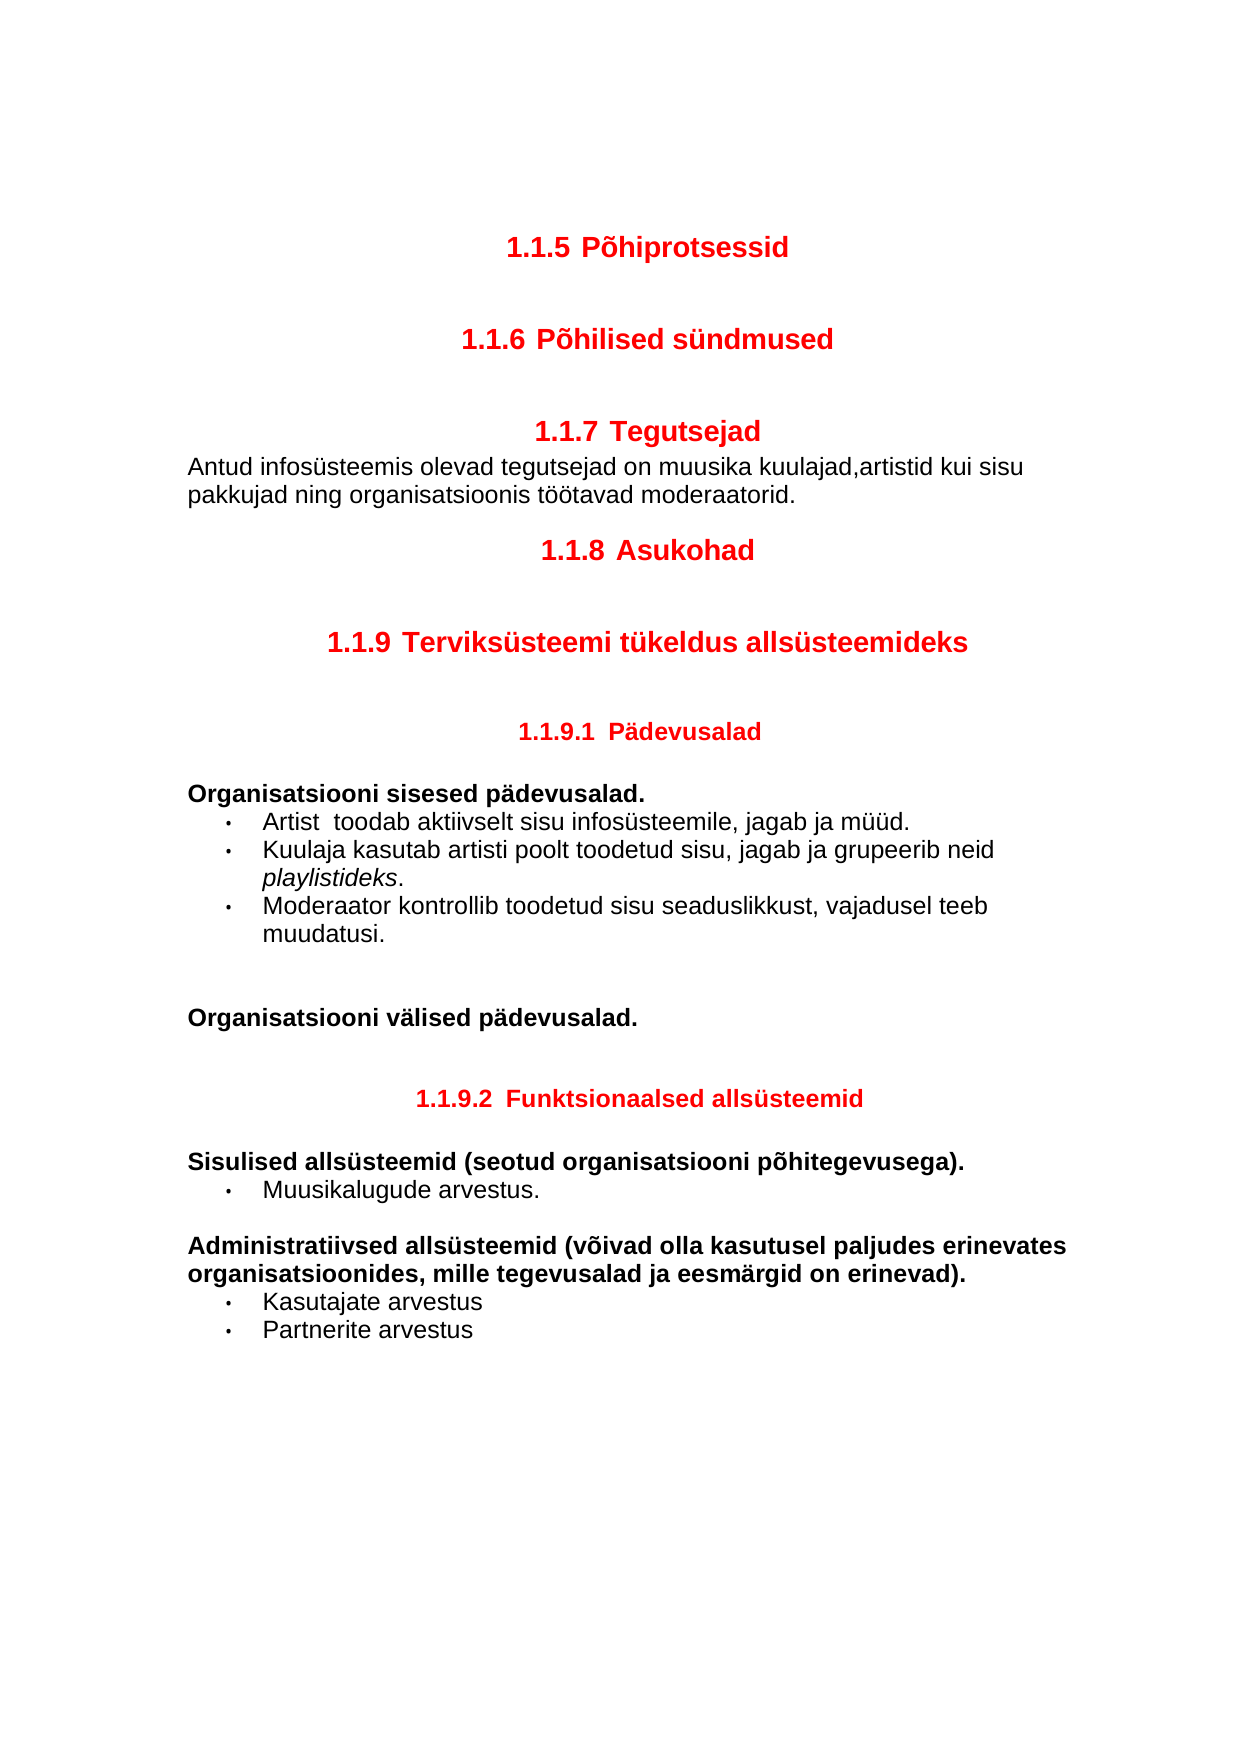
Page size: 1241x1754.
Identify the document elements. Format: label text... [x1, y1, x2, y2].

list Kasutajate arvestus [225, 1288, 1107, 1316]
text Antud infosüsteemis olevad tegutsejad on muusika kuulajad,artistid kui sisu pakkujad ning organisatsioonis töötavad moderaatorid. [187, 453, 1107, 509]
subtitle Terviksüsteemi tükeldus allsüsteemideks [187, 626, 1107, 659]
list Partnerite arvestus [225, 1316, 1107, 1344]
subtitle Funktsionaalsed allsüsteemid [172, 1085, 1107, 1113]
text Organisatsiooni sisesed pädevusalad. [187, 780, 1107, 808]
list Muusikalugude arvestus. [225, 1176, 1107, 1204]
subtitle Asukohad [187, 534, 1107, 567]
subtitle Põhilised sündmused [187, 323, 1107, 355]
subtitle Põhiprotsessid [187, 231, 1107, 263]
list Artist toodab aktiivselt sisu infosüsteemile, jagab ja müüd. [225, 808, 1107, 836]
text Organisatsiooni välised pädevusalad. [187, 1004, 1107, 1032]
subtitle Tegutsejad [187, 414, 1107, 447]
list Kuulaja kasutab artisti poolt toodetud sisu, jagab ja grupeerib neid playlistideks. [225, 836, 1107, 892]
subtitle Pädevusalad [172, 718, 1107, 746]
text Sisulised allsüsteemid (seotud organisatsiooni põhitegevusega). [187, 1148, 1107, 1176]
list Moderaator kontrollib toodetud sisu seaduslikkust, vajadusel teeb muudatusi. [225, 892, 1107, 948]
text Administratiivsed allsüsteemid (võivad olla kasutusel paljudes erinevates organisatsioonides, mille tegevusalad ja eesmärgid on erinevad). [187, 1232, 1107, 1288]
